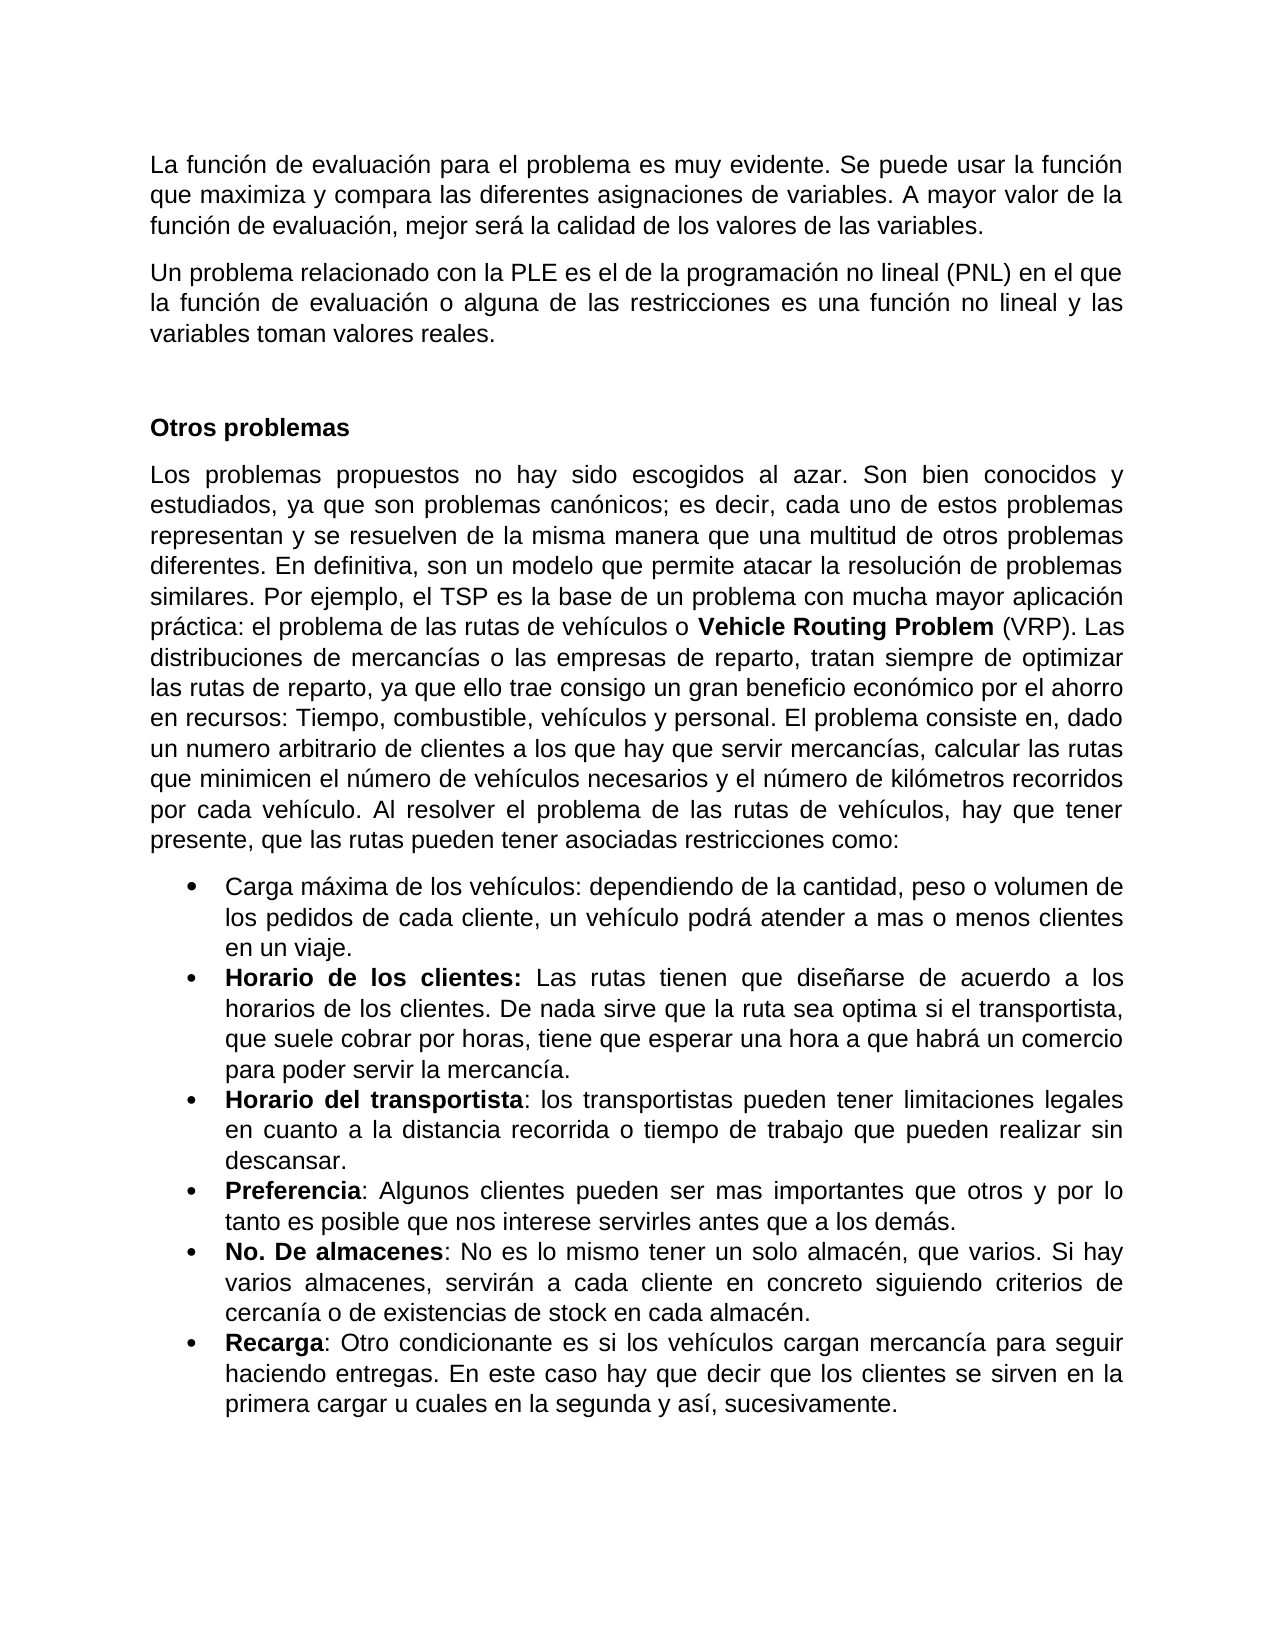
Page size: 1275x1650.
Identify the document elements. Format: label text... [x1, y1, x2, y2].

list Horario de los clientes: Las rutas tienen que diseñarse de acuerdo a los horarios de los clientes. De nada sirve que la ruta sea optima si el transportista, que suele cobrar por horas, tiene que esperar una hora a que habrá un comercio para poder servir la mercancía. [187, 963, 1125, 1083]
text La función de evaluación para el problema es muy evidente. Se puede usar la función que maximiza y compara las diferentes asignaciones de variables. A mayor valor de la función de evaluación, mejor será la calidad de los valores de las variables. [150, 150, 1125, 239]
list Preferencia: Algunos clientes pueden ser mas importantes que otros y por lo tanto es posible que nos interese servirles antes que a los demás. [187, 1176, 1125, 1236]
text Un problema relacionado con la PLE es el de la programación no lineal (PNL) en el que la función de evaluación o alguna de las restricciones es una función no lineal y las variables toman valores reales. [150, 258, 1125, 347]
list Horario del transportista: los transportistas pueden tener limitaciones legales en cuanto a la distancia recorrida o tiempo de trabajo que pueden realizar sin descansar. [187, 1085, 1125, 1175]
list Carga máxima de los vehículos: dependiendo de la cantidad, peso o volumen de los pedidos de cada cliente, un vehículo podrá atender a mas o menos clientes en un viaje. [187, 872, 1125, 962]
list Recarga: Otro condicionante es si los vehículos cargan mercancía para seguir haciendo entregas. En este caso hay que decir que los clientes se sirven en la primera cargar u cuales en la segunda y así, sucesivamente. [187, 1328, 1125, 1418]
text Otros problemas [150, 413, 1125, 442]
list No. De almacenes: No es lo mismo tener un solo almacén, que varios. Si hay varios almacenes, servirán a cada cliente en concreto siguiendo criterios de cercanía o de existencias de stock en cada almacén. [187, 1237, 1125, 1327]
text Los problemas propuestos no hay sido escogidos al azar. Son bien conocidos y estudiados, ya que son problemas canónicos; es decir, cada uno de estos problemas representan y se resuelven de la misma manera que una multitud de otros problemas diferentes. En definitiva, son un modelo que permite atacar la resolución de problemas similares. Por ejemplo, el TSP es la base de un problema con mucha mayor aplicación práctica: el problema de las rutas de vehículos o Vehicle Routing Problem (VRP). Las distribuciones de mercancías o las empresas de reparto, tratan siempre de optimizar las rutas de reparto, ya que ello trae consigo un gran beneficio económico por el ahorro en recursos: Tiempo, combustible, vehículos y personal. El problema consiste en, dado un numero arbitrario de clientes a los que hay que servir mercancías, calcular las rutas que minimicen el número de vehículos necesarios y el número de kilómetros recorridos por cada vehículo. Al resolver el problema de las rutas de vehículos, hay que tener presente, que las rutas pueden tener asociadas restricciones como: [150, 460, 1125, 854]
